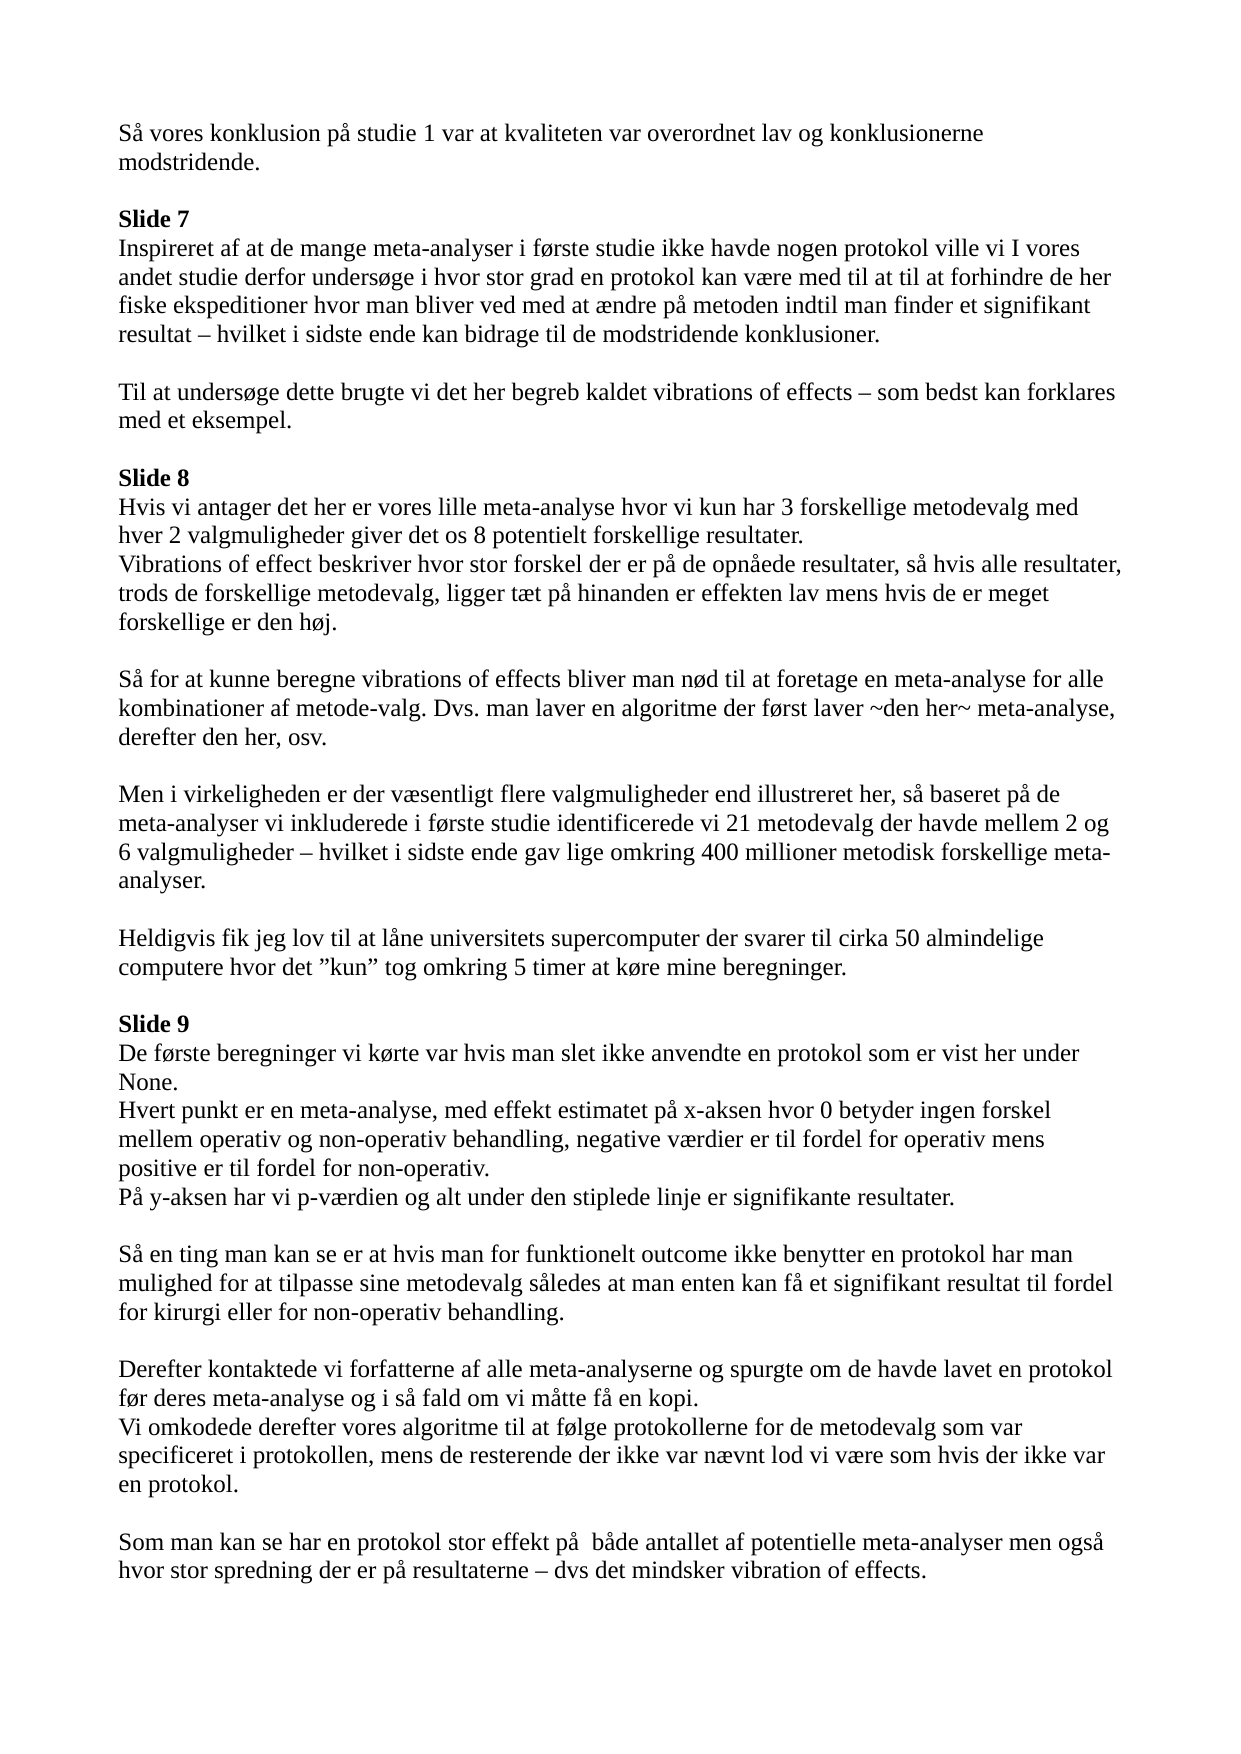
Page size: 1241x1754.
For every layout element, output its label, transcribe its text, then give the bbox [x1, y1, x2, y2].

text Inspireret af at de mange meta-analyser i første studie ikke havde nogen protokol ville vi I vores andet studie derfor undersøge i hvor stor grad en protokol kan være med til at til at forhindre de her fiske ekspeditioner hvor man bliver ved med at ændre på metoden indtil man finder et signifikant resultat – hvilket i sidste ende kan bidrage til de modstridende konklusioner. [118, 233, 1122, 348]
text Men i virkeligheden er der væsentligt flere valgmuligheder end illustreret her, så baseret på de meta-analyser vi inkluderede i første studie identificerede vi 21 metodevalg der havde mellem 2 og 6 valgmuligheder – hvilket i sidste ende gav lige omkring 400 millioner metodisk forskellige meta-analyser. [118, 779, 1122, 894]
text De første beregninger vi kørte var hvis man slet ikke anvendte en protokol som er vist her under None. Hvert punkt er en meta-analyse, med effekt estimatet på x-aksen hvor 0 betyder ingen forskel mellem operativ og non-operativ behandling, negative værdier er til fordel for operativ mens positive er til fordel for non-operativ. På y-aksen har vi p-værdien og alt under den stiplede linje er signifikante resultater. [118, 1038, 1122, 1211]
text Så for at kunne beregne vibrations of effects bliver man nød til at foretage en meta-analyse for alle kombinationer af metode-valg. Dvs. man laver en algoritme der først laver ~den her~ meta-analyse, derefter den her, osv. [118, 664, 1122, 751]
text Som man kan se har en protokol stor effekt på både antallet af potentielle meta-analyser men også hvor stor spredning der er på resultaterne – dvs det mindsker vibration of effects. [118, 1527, 1122, 1584]
text Slide 8 [118, 463, 1122, 492]
text Vibrations of effect beskriver hvor stor forskel der er på de opnåede resultater, så hvis alle resultater, trods de forskellige metodevalg, ligger tæt på hinanden er effekten lav mens hvis de er meget forskellige er den høj. [118, 549, 1122, 636]
text Så en ting man kan se er at hvis man for funktionelt outcome ikke benytter en protokol har man mulighed for at tilpasse sine metodevalg således at man enten kan få et signifikant resultat til fordel for kirurgi eller for non-operativ behandling. [118, 1239, 1122, 1326]
text Slide 9 [118, 1009, 1122, 1038]
text Slide 7 [118, 204, 1122, 233]
text Vi omkodede derefter vores algoritme til at følge protokollerne for de metodevalg som var specificeret i protokollen, mens de resterende der ikke var nævnt lod vi være som hvis der ikke var en protokol. [118, 1412, 1122, 1498]
text Til at undersøge dette brugte vi det her begreb kaldet vibrations of effects – som bedst kan forklares med et eksempel. [118, 377, 1122, 434]
text Så vores konklusion på studie 1 var at kvaliteten var overordnet lav og konklusionerne modstridende. [118, 118, 1122, 176]
text Derefter kontaktede vi forfatterne af alle meta-analyserne og spurgte om de havde lavet en protokol før deres meta-analyse og i så fald om vi måtte få en kopi. [118, 1354, 1122, 1412]
text Heldigvis fik jeg lov til at låne universitets supercomputer der svarer til cirka 50 almindelige computere hvor det ”kun” tog omkring 5 timer at køre mine beregninger. [118, 923, 1122, 981]
text Hvis vi antager det her er vores lille meta-analyse hvor vi kun har 3 forskellige metodevalg med hver 2 valgmuligheder giver det os 8 potentielt forskellige resultater. [118, 492, 1122, 549]
